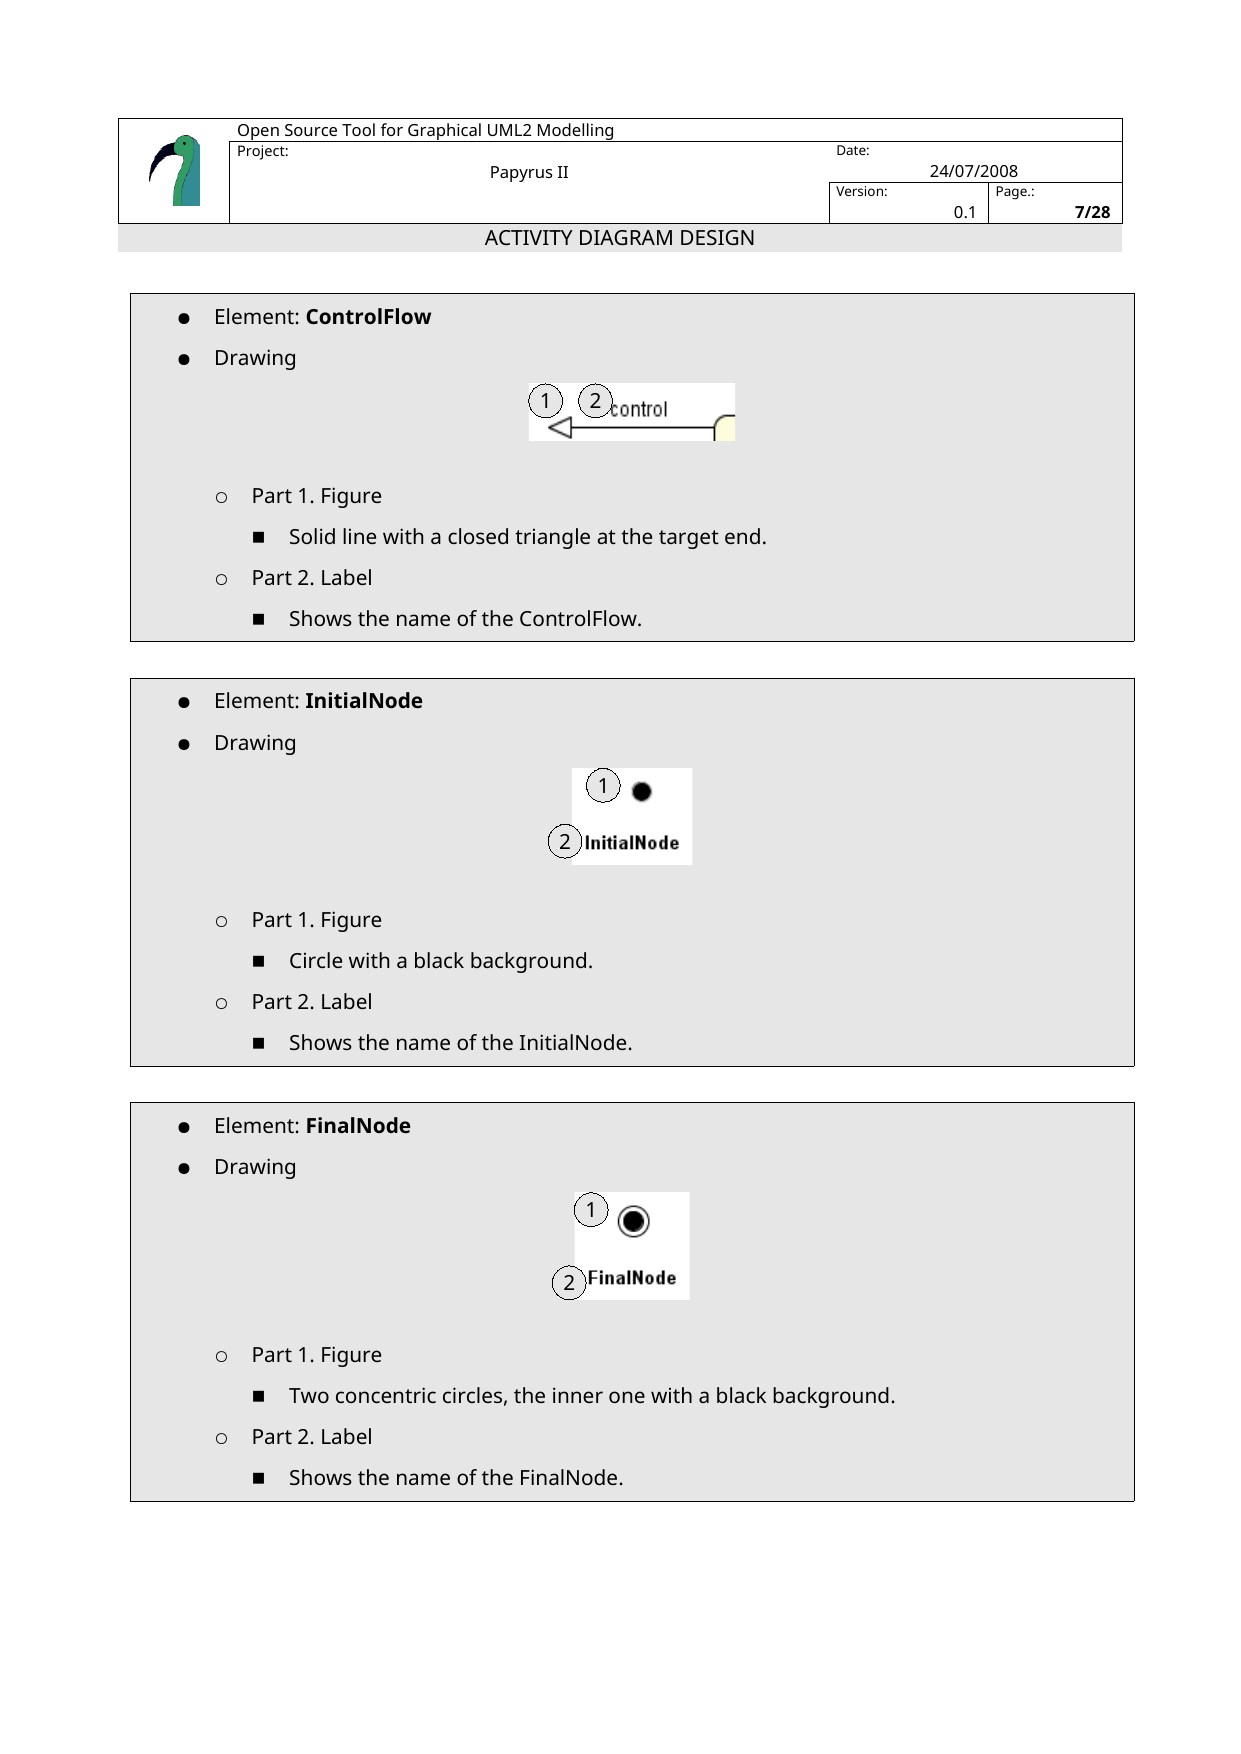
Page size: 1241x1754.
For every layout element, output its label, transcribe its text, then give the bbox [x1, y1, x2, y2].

list Part 2. Label [214, 987, 1125, 1016]
list Part 1. Figure [214, 906, 1125, 934]
list Circle with a black background. [251, 946, 1125, 975]
list Shows the name of the ControlFlow. [251, 604, 1125, 632]
list Element: ControlFlow [176, 302, 1125, 331]
list Solid line with a closed triangle at the target end. [251, 522, 1125, 551]
list Element: InitialNode [176, 687, 1125, 715]
list Two concentric circles, the inner one with a black background. [251, 1382, 1125, 1410]
list Shows the name of the InitialNode. [251, 1028, 1125, 1057]
list Part 1. Figure [214, 1341, 1125, 1369]
list Element: FinalNode [176, 1111, 1125, 1139]
list Shows the name of the FinalNode. [251, 1463, 1125, 1492]
list Drawing [176, 343, 1125, 371]
list Drawing [176, 728, 1125, 756]
list Drawing [176, 1152, 1125, 1180]
picture [147, 133, 201, 209]
list Part 2. Label [214, 563, 1125, 592]
list Part 1. Figure [214, 481, 1125, 510]
list Part 2. Label [214, 1422, 1125, 1451]
